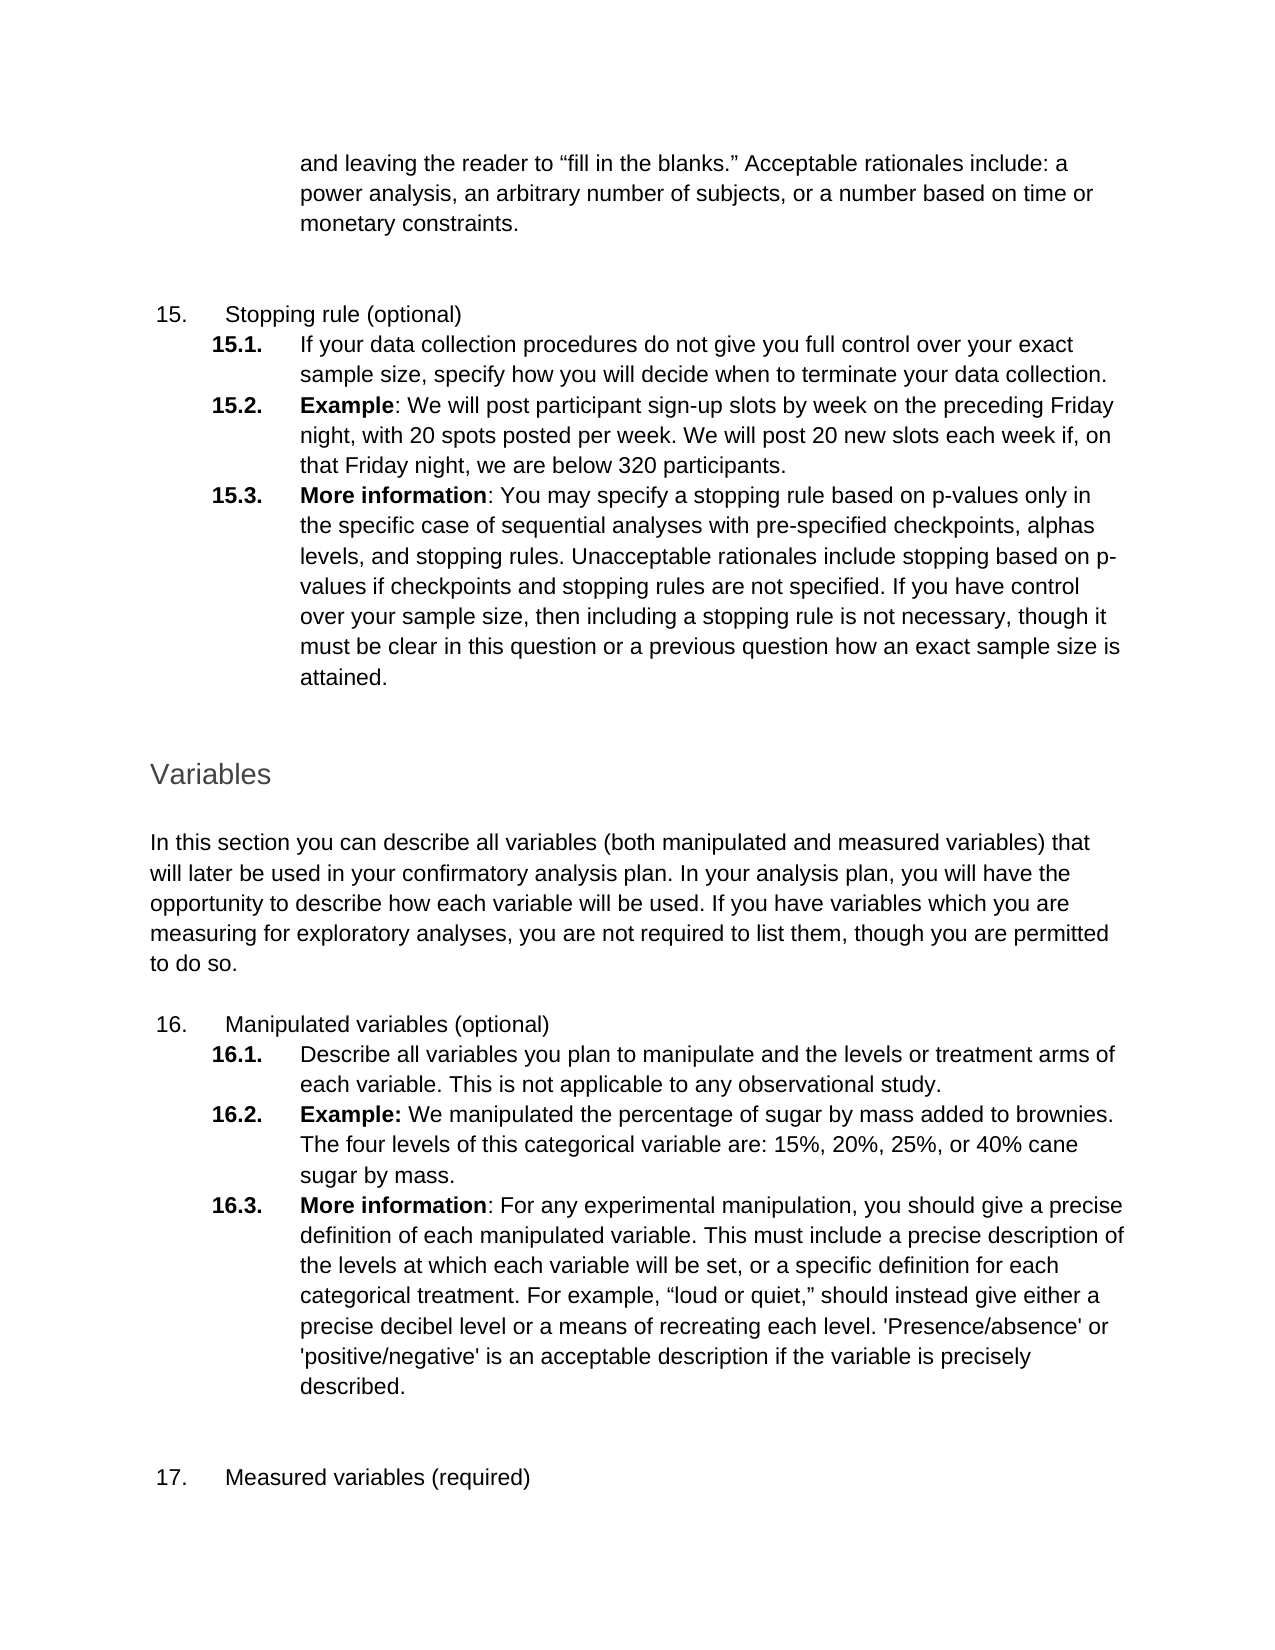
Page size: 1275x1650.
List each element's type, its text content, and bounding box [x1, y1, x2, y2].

text In this section you can describe all variables (both manipulated and measured variables) that will later be used in your confirmatory analysis plan. In your analysis plan, you will have the opportunity to describe how each variable will be used. If you have variables which you are measuring for exploratory analyses, you are not required to list them, though you are permitted to do so. [150, 829, 1125, 977]
list Measured variables (required) [187, 1464, 1125, 1490]
list Manipulated variables (optional) [187, 1011, 1125, 1037]
list More information: You may specify a stopping rule based on p-values only in the specific case of sequential analyses with pre-specified checkpoints, alphas levels, and stopping rules. Unacceptable rationales include stopping based on p-values if checkpoints and stopping rules are not specified. If you have control over your sample size, then including a stopping rule is not necessary, though it must be clear in this question or a previous question how an exact sample size is attained. [262, 482, 1125, 690]
list Describe all variables you plan to manipulate and the levels or treatment arms of each variable. This is not applicable to any observational study. [262, 1041, 1125, 1097]
list Example: We will post participant sign-up slots by week on the preceding Friday night, with 20 spots posted per week. We will post 20 new slots each week if, on that Friday night, we are below 320 participants. [262, 392, 1125, 478]
list Stopping rule (optional) [187, 301, 1125, 327]
subtitle Variables [150, 757, 1125, 791]
list Example: We manipulated the percentage of sugar by mass added to brownies. The four levels of this categorical variable are: 15%, 20%, 25%, or 40% cane sugar by mass. [262, 1101, 1125, 1188]
list More information: For any experimental manipulation, you should give a precise definition of each manipulated variable. This must include a precise description of the levels at which each variable will be set, or a specific definition for each categorical treatment. For example, “loud or quiet,” should instead give either a precise decibel level or a means of recreating each level. 'Presence/absence' or 'positive/negative' is an acceptable description if the variable is precisely described. [262, 1192, 1125, 1399]
list If your data collection procedures do not give you full control over your exact sample size, specify how you will decide when to terminate your data collection. [262, 331, 1125, 388]
list and leaving the reader to “fill in the blanks.” Acceptable rationales include: a power analysis, an arbitrary number of subjects, or a number based on time or monetary constraints. [262, 150, 1125, 237]
